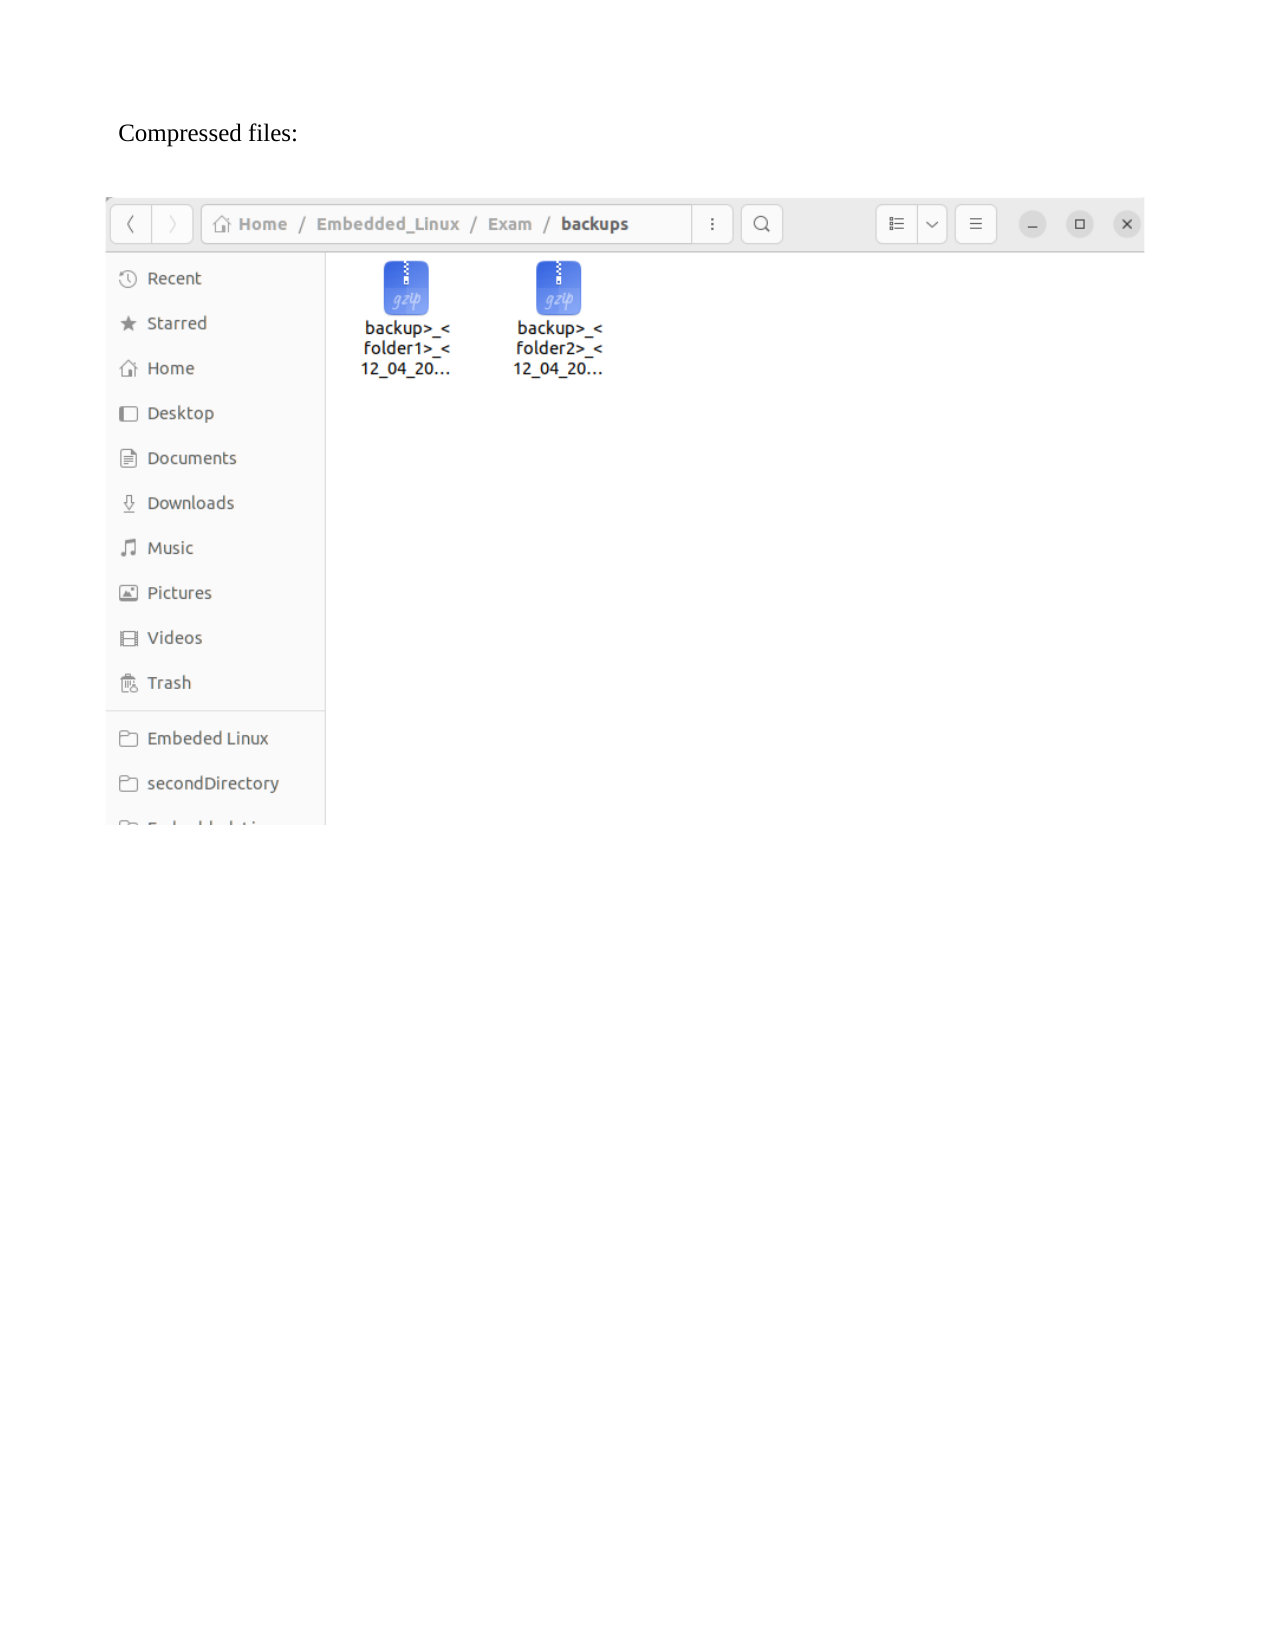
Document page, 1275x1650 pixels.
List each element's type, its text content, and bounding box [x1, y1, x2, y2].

picture [105, 197, 1145, 825]
text Compressed files: [118, 118, 1157, 147]
